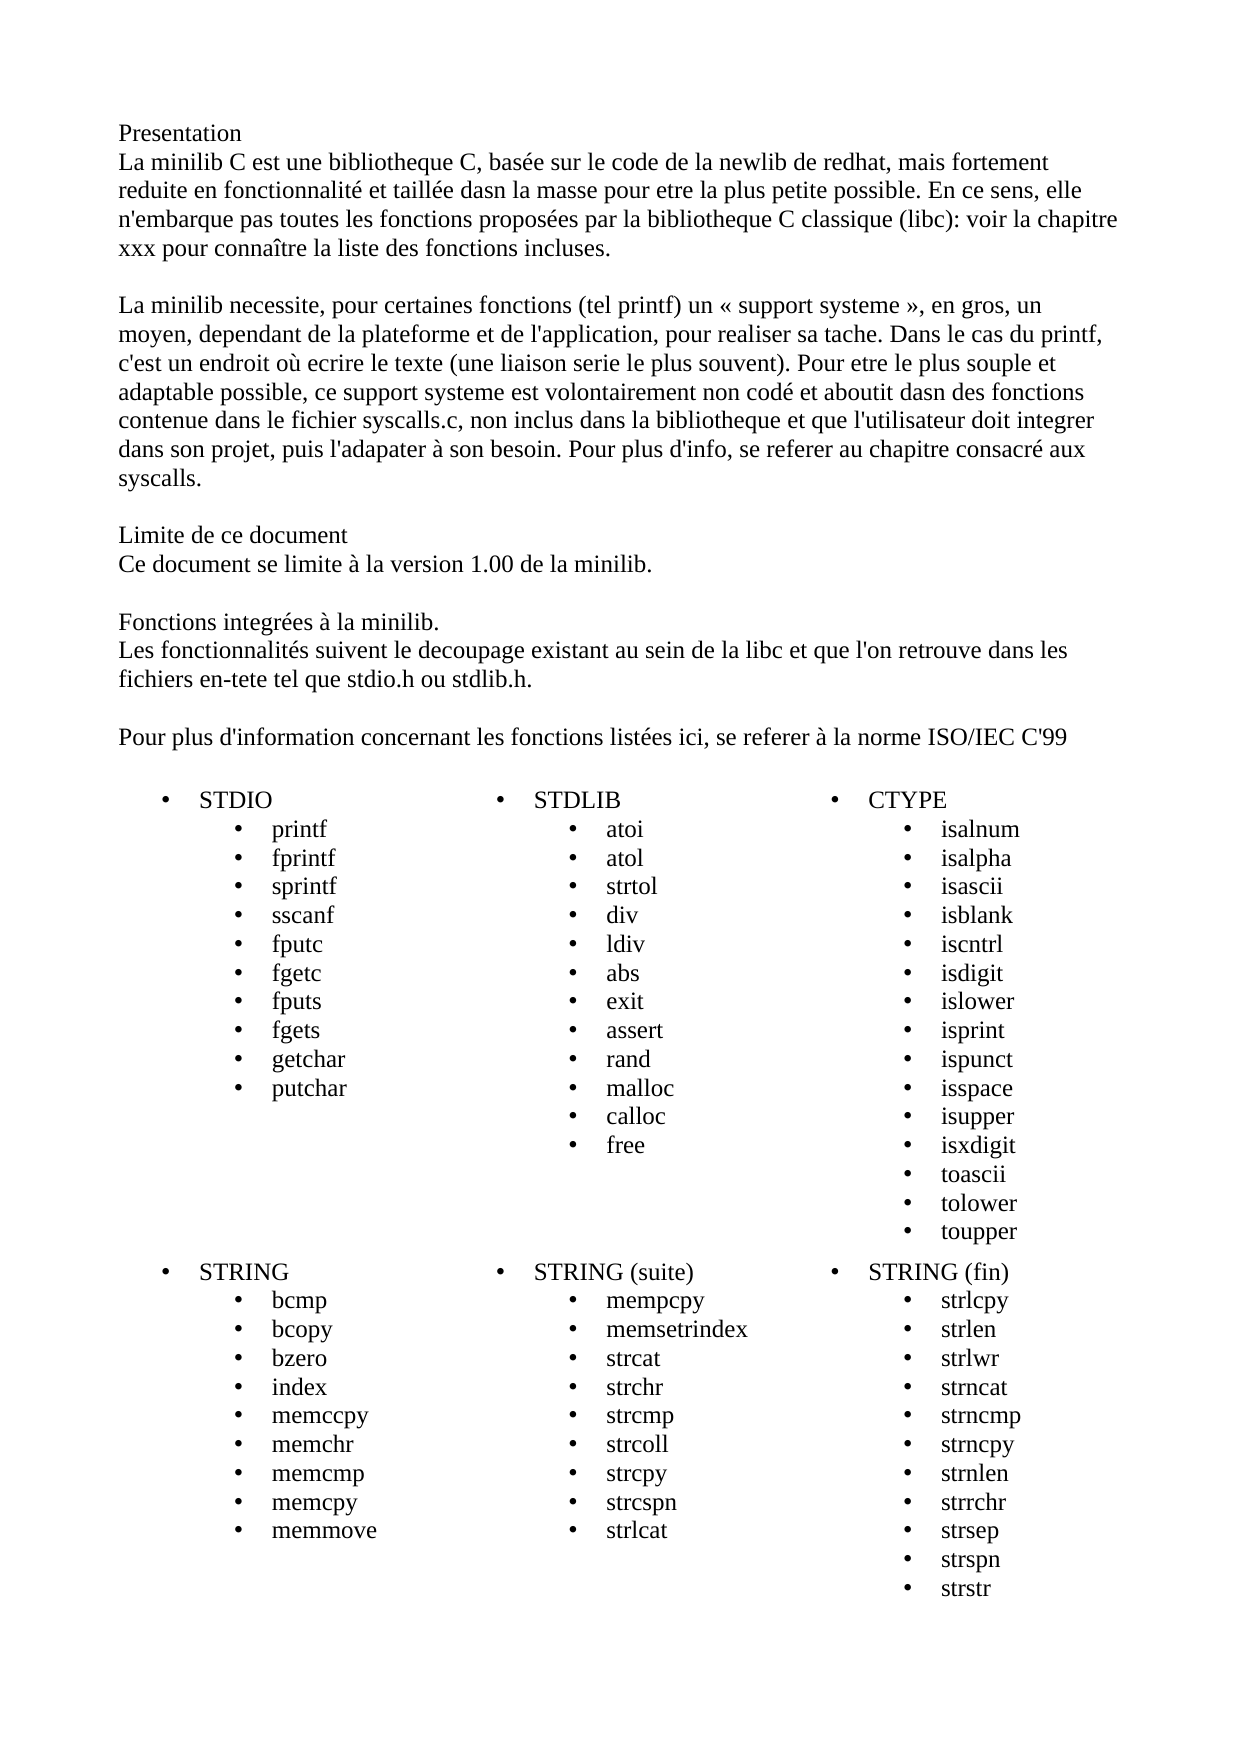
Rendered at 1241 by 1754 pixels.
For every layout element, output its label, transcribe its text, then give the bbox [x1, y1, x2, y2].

text Les fonctionnalités suivent le decoupage existant au sein de la libc et que l'on retrouve dans les fichiers en-tete tel que stdio.h ou stdlib.h. [118, 636, 1122, 693]
table_header STDLIB atoi atol strtol div ldiv abs exit assert rand malloc calloc free [453, 779, 787, 1251]
text Presentation [118, 118, 1122, 147]
text La minilib C est une bibliotheque C, basée sur le code de la newlib de redhat, mais fortement reduite en fonctionnalité et taillée dasn la masse pour etre la plus petite possible. En ce sens, elle n'embarque pas toutes les fonctions proposées par la bibliotheque C classique (libc): voir la chapitre xxx pour connaître la liste des fonctions incluses. [118, 147, 1122, 262]
table_cell STRING (fin) strlcpy strlen strlwr strncat strncmp strncpy strnlen strrchr strsep strspn strstr strupr [787, 1251, 1122, 1607]
table_header CTYPE isalnum isalpha isascii isblank iscntrl isdigit islower isprint ispunct isspace isupper isxdigit toascii tolower toupper [787, 779, 1122, 1251]
text Fonctions integrées à la minilib. [118, 607, 1122, 636]
table_header STDIO printf fprintf sprintf sscanf fputc fgetc fputs fgets getchar putchar [118, 779, 453, 1251]
text Limite de ce document [118, 521, 1122, 549]
text Ce document se limite à la version 1.00 de la minilib. [118, 549, 1122, 578]
text Pour plus d'information concernant les fonctions listées ici, se referer à la norme ISO/IEC C'99 [118, 722, 1122, 751]
table_cell STRING (suite) mempcpy memsetrindex strcat strchr strcmp strcoll strcpy strcspn strlcat [453, 1251, 787, 1607]
table_cell STRING bcmp bcopy bzero index memccpy memchr memcmp memcpy memmove [118, 1251, 453, 1607]
text La minilib necessite, pour certaines fonctions (tel printf) un « support systeme », en gros, un moyen, dependant de la plateforme et de l'application, pour realiser sa tache. Dans le cas du printf, c'est un endroit où ecrire le texte (une liaison serie le plus souvent). Pour etre le plus souple et adaptable possible, ce support systeme est volontairement non codé et aboutit dasn des fonctions contenue dans le fichier syscalls.c, non inclus dans la bibliotheque et que l'utilisateur doit integrer dans son projet, puis l'adapater à son besoin. Pour plus d'info, se referer au chapitre consacré aux syscalls. [118, 291, 1122, 492]
